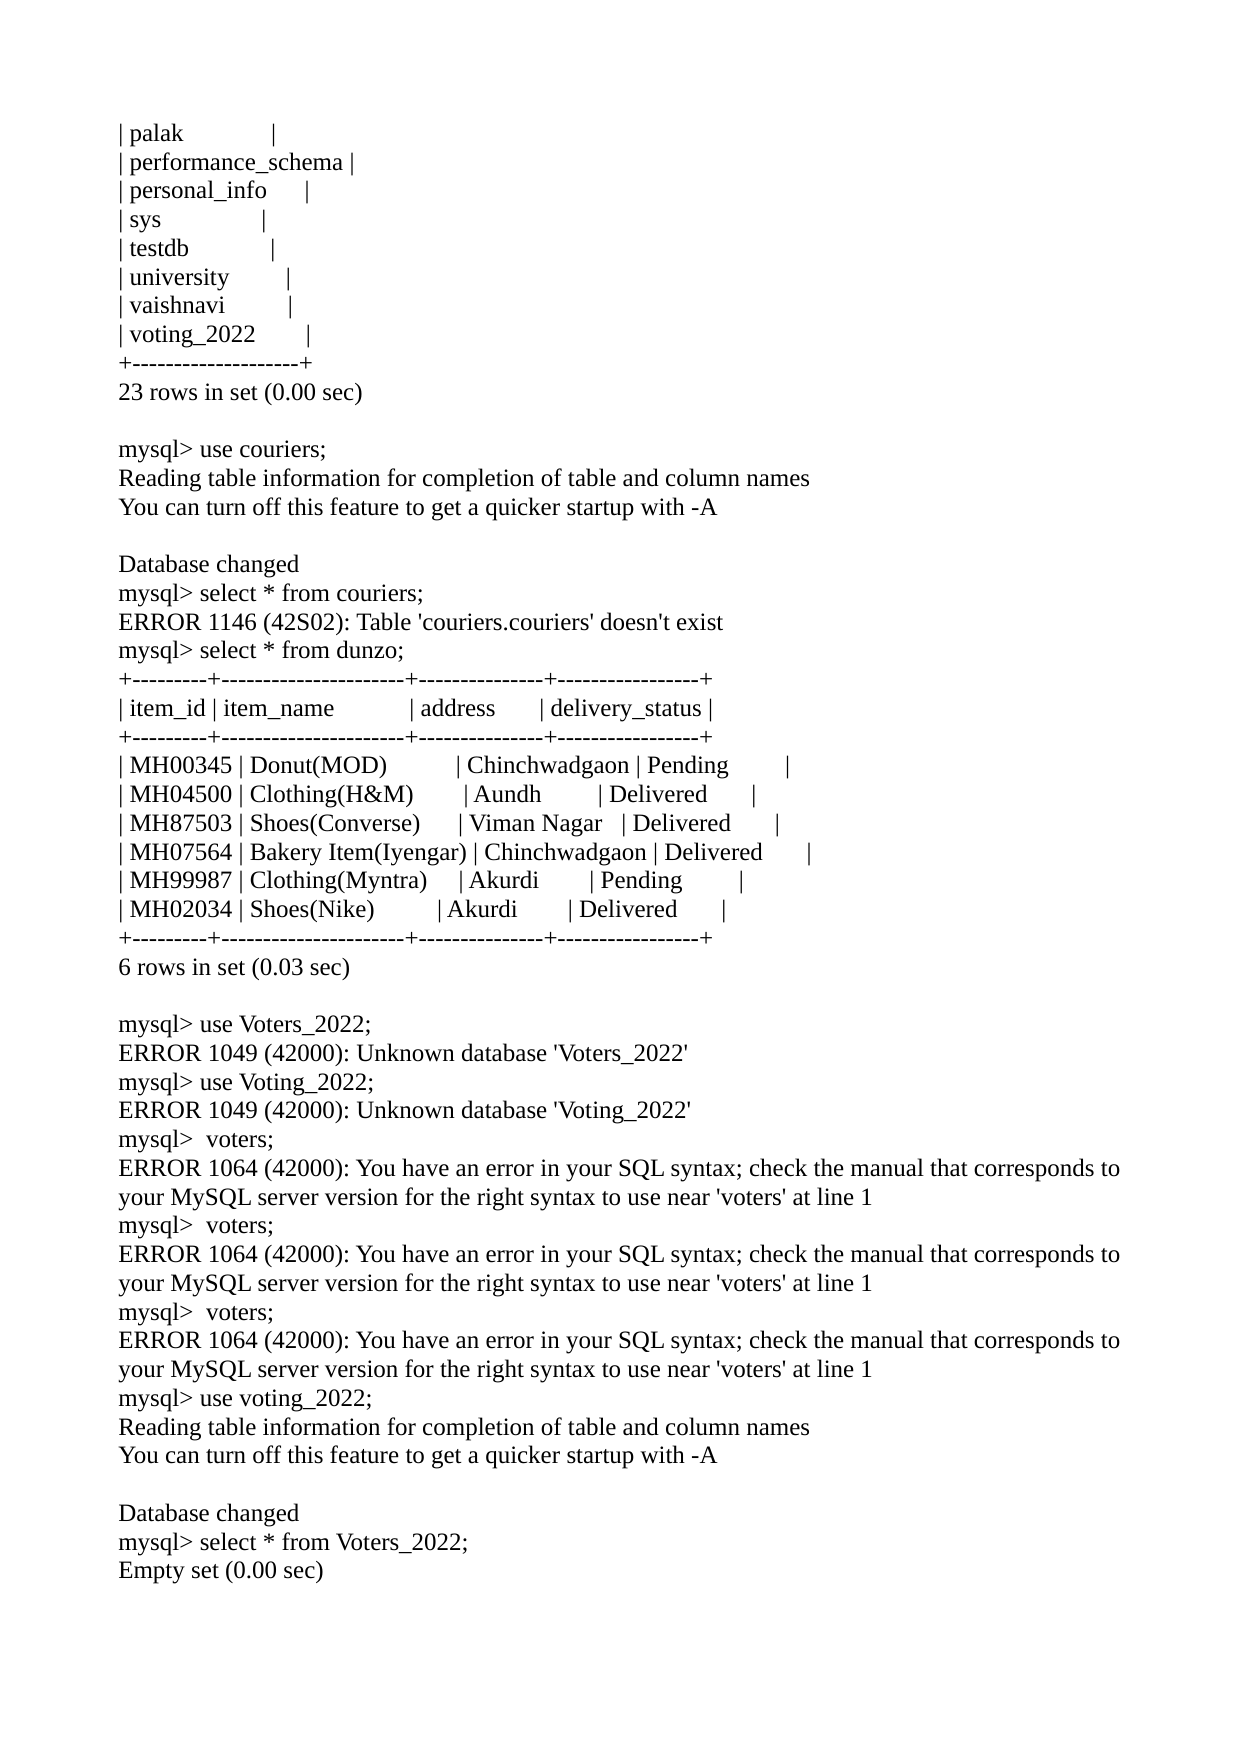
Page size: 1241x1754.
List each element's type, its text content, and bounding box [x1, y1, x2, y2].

text +--------------------+ [118, 348, 1122, 377]
text mysql> voters; [118, 1297, 1122, 1326]
text mysql> voters; [118, 1124, 1122, 1153]
text | performance_schema | [118, 147, 1122, 176]
text | MH04500 | Clothing(H&M) | Aundh | Delivered | [118, 779, 1122, 808]
text Reading table information for completion of table and column names [118, 1412, 1122, 1441]
text | MH02034 | Shoes(Nike) | Akurdi | Delivered | [118, 894, 1122, 923]
text mysql> use voting_2022; [118, 1383, 1122, 1412]
text mysql> select * from Voters_2022; [118, 1527, 1122, 1556]
text mysql> select * from dunzo; [118, 636, 1122, 664]
text | personal_info | [118, 176, 1122, 204]
text 23 rows in set (0.00 sec) [118, 377, 1122, 406]
text | MH99987 | Clothing(Myntra) | Akurdi | Pending | [118, 866, 1122, 894]
text | item_id | item_name | address | delivery_status | [118, 693, 1122, 722]
text mysql> select * from couriers; [118, 578, 1122, 607]
text Reading table information for completion of table and column names [118, 463, 1122, 492]
text | testdb | [118, 233, 1122, 262]
text mysql> use Voting_2022; [118, 1067, 1122, 1096]
text | MH00345 | Donut(MOD) | Chinchwadgaon | Pending | [118, 751, 1122, 779]
text 6 rows in set (0.03 sec) [118, 952, 1122, 981]
text | university | [118, 262, 1122, 291]
text | MH87503 | Shoes(Converse) | Viman Nagar | Delivered | [118, 808, 1122, 837]
text mysql> use couriers; [118, 434, 1122, 463]
text ERROR 1064 (42000): You have an error in your SQL syntax; check the manual that corresponds to your MySQL server version for the right syntax to use near 'voters' at line 1 [118, 1326, 1122, 1383]
text mysql> voters; [118, 1211, 1122, 1239]
text ERROR 1146 (42S02): Table 'couriers.couriers' doesn't exist [118, 607, 1122, 636]
text Empty set (0.00 sec) [118, 1556, 1122, 1584]
text ERROR 1049 (42000): Unknown database 'Voting_2022' [118, 1096, 1122, 1124]
text | vaishnavi | [118, 291, 1122, 319]
text You can turn off this feature to get a quicker startup with -A [118, 1441, 1122, 1469]
text +---------+----------------------+---------------+-----------------+ [118, 722, 1122, 751]
text You can turn off this feature to get a quicker startup with -A [118, 492, 1122, 521]
text +---------+----------------------+---------------+-----------------+ [118, 923, 1122, 952]
text | voting_2022 | [118, 319, 1122, 348]
text | MH07564 | Bakery Item(Iyengar) | Chinchwadgaon | Delivered | [118, 837, 1122, 866]
text ERROR 1064 (42000): You have an error in your SQL syntax; check the manual that corresponds to your MySQL server version for the right syntax to use near 'voters' at line 1 [118, 1153, 1122, 1211]
text ERROR 1049 (42000): Unknown database 'Voters_2022' [118, 1038, 1122, 1067]
text Database changed [118, 549, 1122, 578]
text | palak | [118, 118, 1122, 147]
text ERROR 1064 (42000): You have an error in your SQL syntax; check the manual that corresponds to your MySQL server version for the right syntax to use near 'voters' at line 1 [118, 1239, 1122, 1297]
text Database changed [118, 1498, 1122, 1527]
text mysql> use Voters_2022; [118, 1009, 1122, 1038]
text | sys | [118, 204, 1122, 233]
text +---------+----------------------+---------------+-----------------+ [118, 664, 1122, 693]
